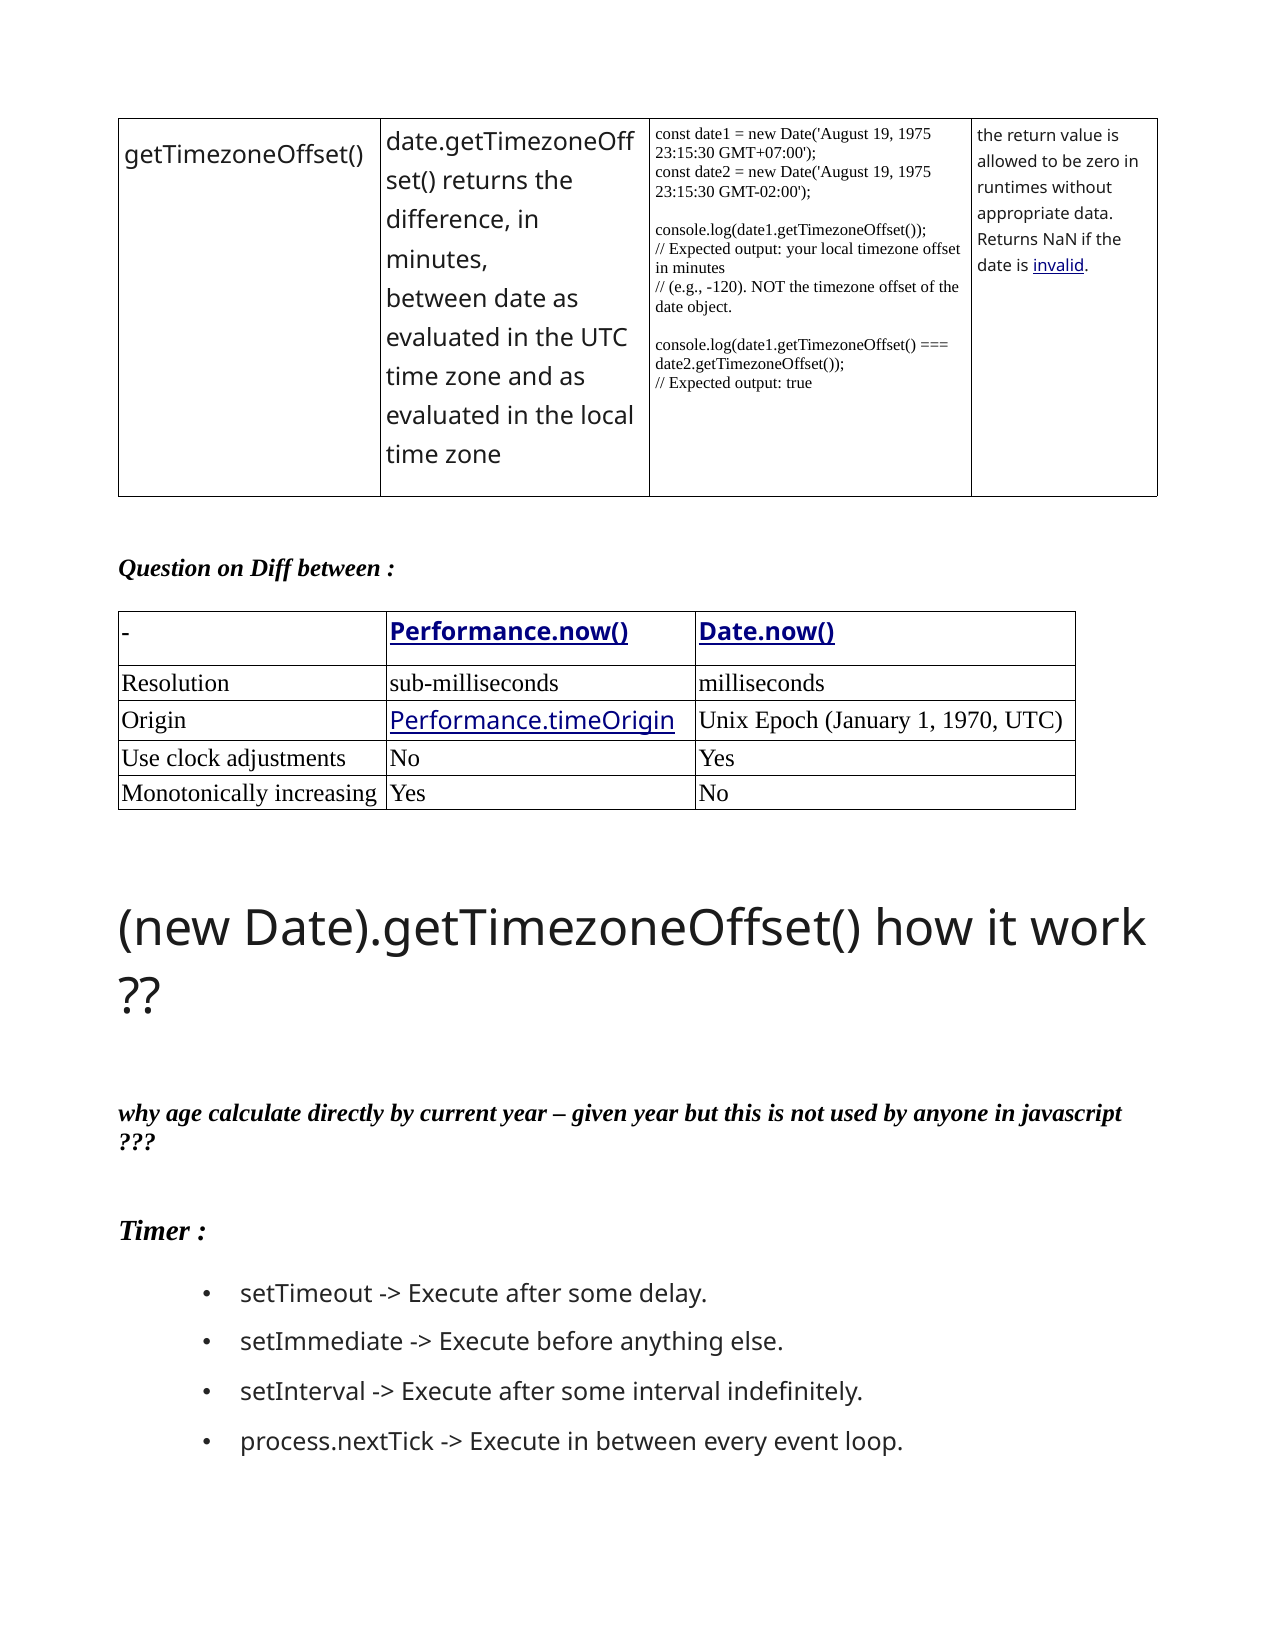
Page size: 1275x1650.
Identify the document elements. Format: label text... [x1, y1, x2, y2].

table_cell No [387, 741, 695, 774]
table_cell getTimezoneOffset() [119, 119, 380, 496]
table_cell Yes [696, 741, 1075, 774]
table_cell Unix Epoch (January 1, 1970, UTC) [696, 701, 1075, 740]
text Question on Diff between : [118, 553, 1157, 582]
list setInterval -> Execute after some interval indefinitely. [202, 1358, 1157, 1408]
table_cell Yes [387, 776, 695, 809]
table_cell Performance.timeOrigin [387, 701, 695, 740]
list process.nextTick -> Execute in between every event loop. [202, 1408, 1157, 1458]
table_cell Use clock adjustments [119, 741, 386, 774]
list setTimeout -> Execute after some delay. [202, 1275, 1157, 1309]
table_cell sub-milliseconds [387, 666, 695, 700]
list setImmediate -> Execute before anything else. [202, 1324, 1157, 1358]
text ??? [118, 1127, 1157, 1156]
table_cell Origin [119, 701, 386, 740]
table_cell Monotonically increasing [119, 776, 386, 809]
table_header Performance.now() [387, 612, 695, 665]
table_cell Resolution [119, 666, 386, 700]
table_cell No [696, 776, 1075, 809]
subtitle (new Date).getTimezoneOffset() how it work ?? [118, 892, 1157, 1028]
table_header - [119, 612, 386, 665]
table_cell milliseconds [696, 666, 1075, 700]
table_cell date.getTimezoneOffset() returns the difference, in minutes, between date as evaluated in the UTC time zone and as evaluated in the local time zone [381, 119, 649, 496]
text Timer : [118, 1213, 1157, 1247]
table_header Date.now() [696, 612, 1075, 665]
table_cell the return value is allowed to be zero in runtimes without appropriate data. Returns NaN if the date is invalid. [972, 119, 1157, 496]
table_cell const date1 = new Date('August 19, 1975 23:15:30 GMT+07:00'); const date2 = new Date('August 19, 1975 23:15:30 GMT-02:00'); console.log(date1.getTimezoneOffset()); // Expected output: your local timezone offset in minutes // (e.g., -120). NOT the timezone offset of the date object. console.log(date1.getTimezoneOffset() === date2.getTimezoneOffset()); // Expected output: true [650, 119, 971, 496]
text why age calculate directly by current year – given year but this is not used by anyone in javascript [118, 1098, 1157, 1127]
